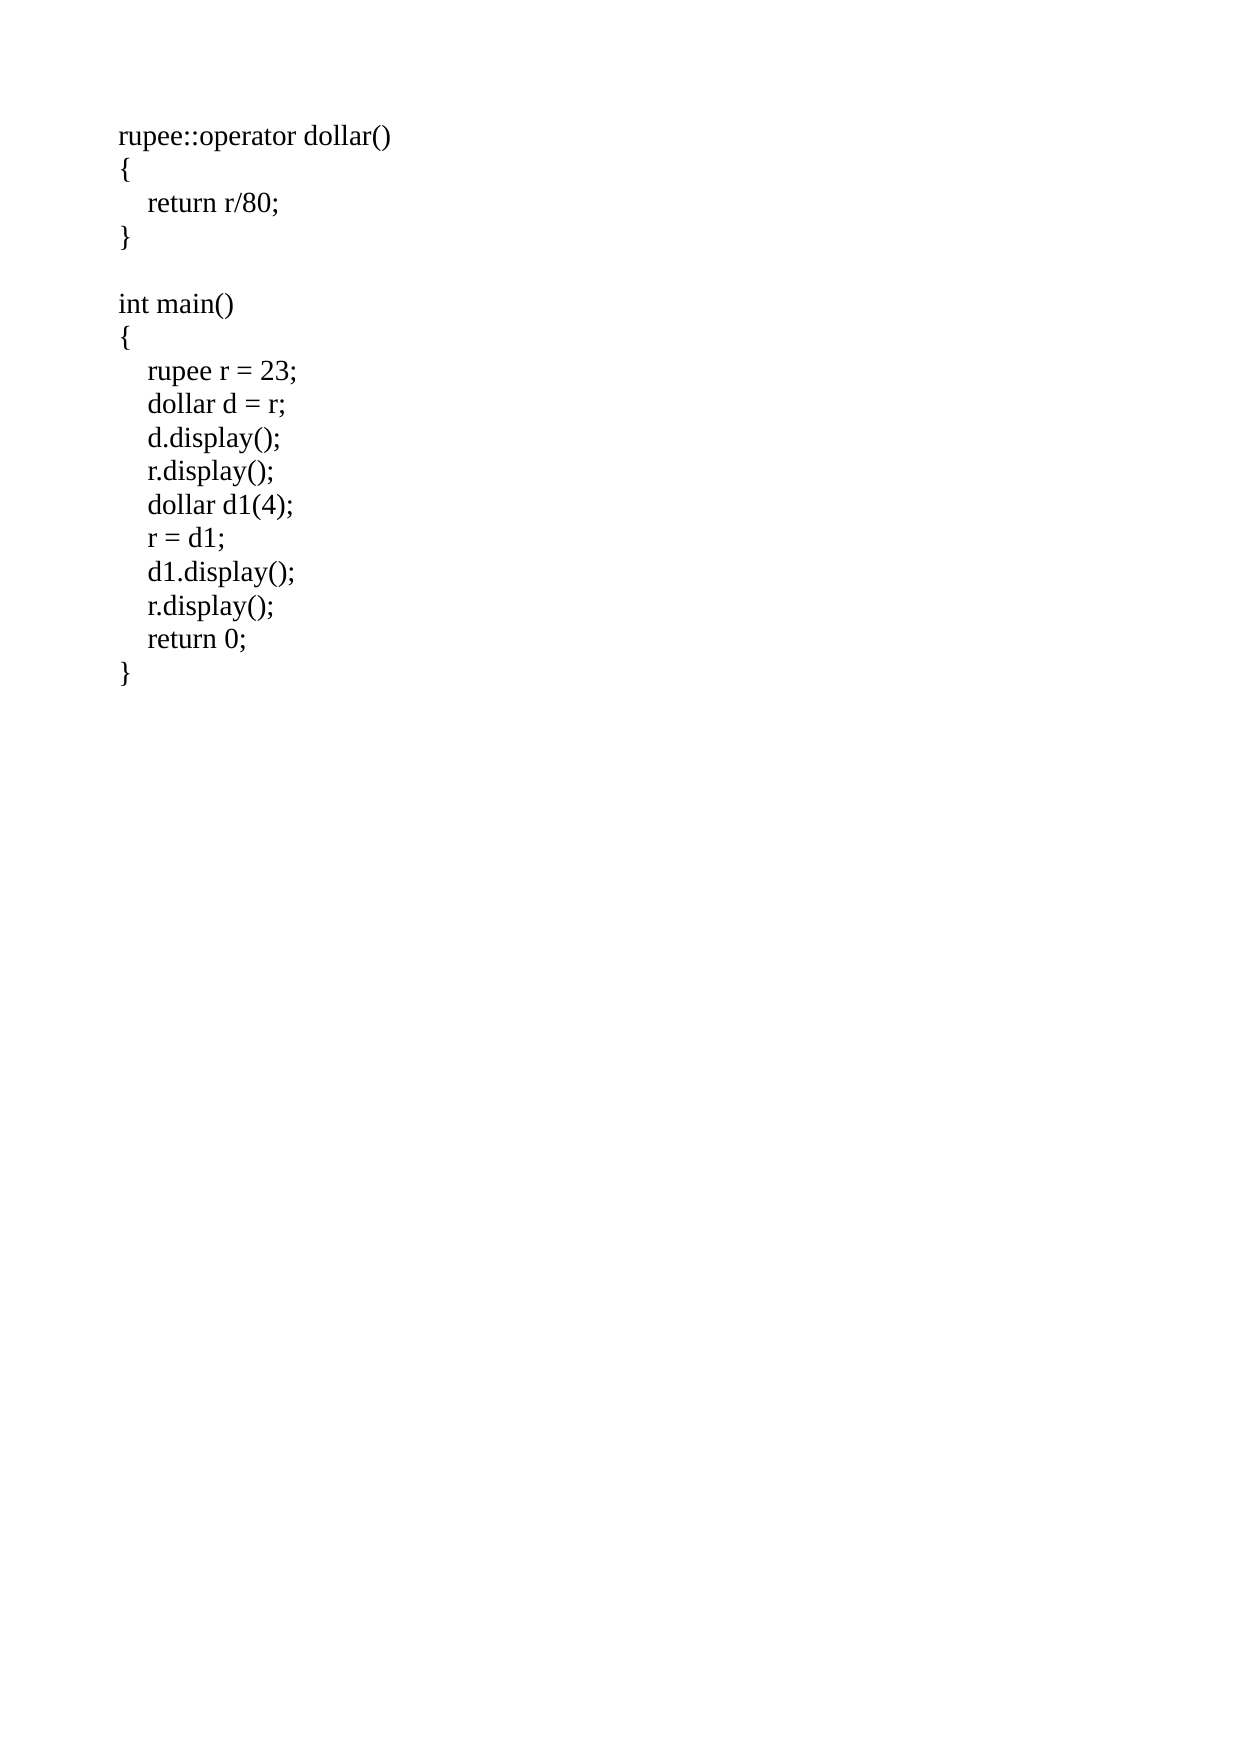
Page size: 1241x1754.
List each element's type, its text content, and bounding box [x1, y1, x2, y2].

text d1.display(); [118, 554, 1122, 588]
text dollar d1(4); [118, 487, 1122, 521]
text int main() [118, 286, 1122, 319]
text r.display(); [118, 453, 1122, 487]
text r = d1; [118, 521, 1122, 554]
text rupee::operator dollar() [118, 118, 1122, 152]
text } [118, 655, 1122, 688]
text { [118, 319, 1122, 353]
text rupee r = 23; [118, 353, 1122, 386]
text d.display(); [118, 420, 1122, 453]
text } [118, 219, 1122, 252]
text { [118, 152, 1122, 185]
text return r/80; [118, 185, 1122, 219]
text return 0; [118, 621, 1122, 655]
text dollar d = r; [118, 386, 1122, 420]
text r.display(); [118, 588, 1122, 621]
